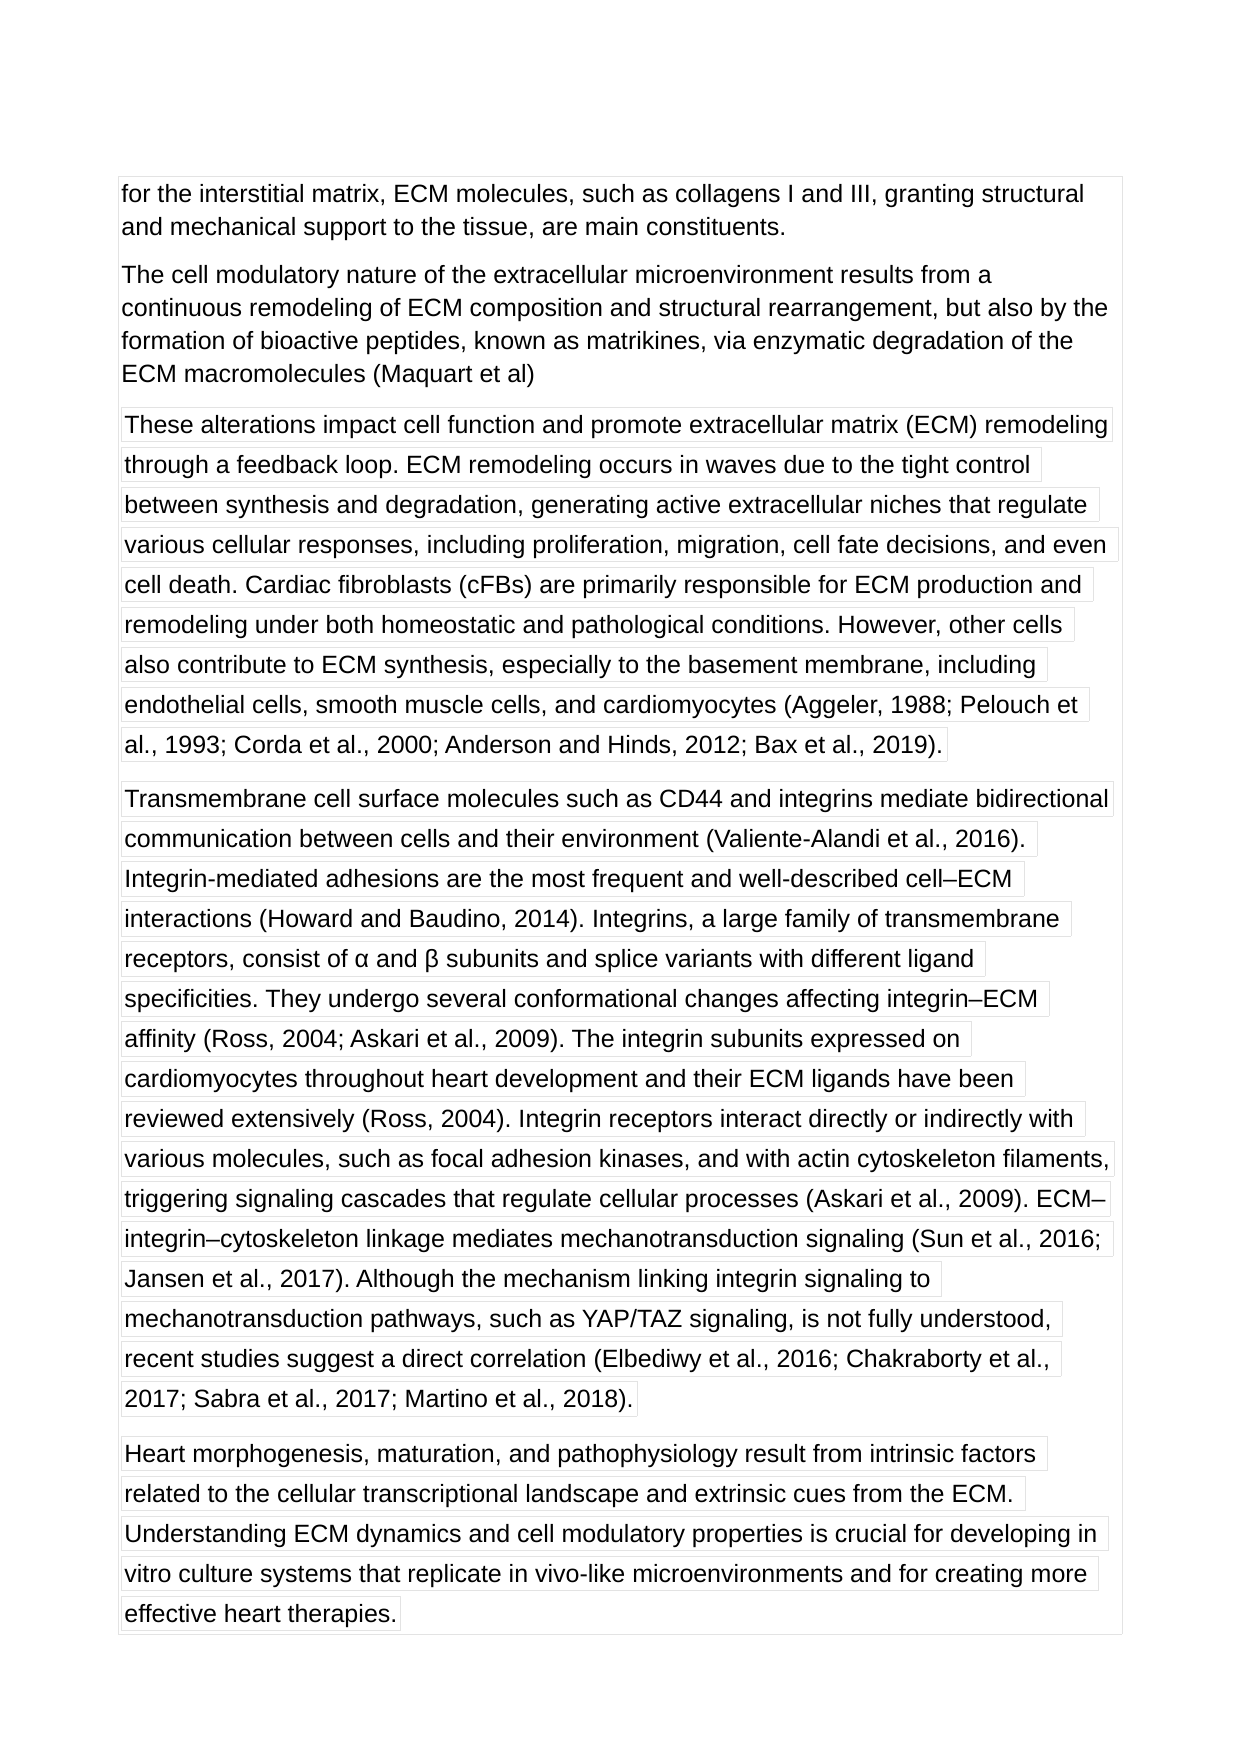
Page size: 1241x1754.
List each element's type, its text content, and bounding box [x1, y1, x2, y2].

text Heart morphogenesis, maturation, and pathophysiology result from intrinsic factors related to the cellular transcriptional landscape and extrinsic cues from the ECM. Understanding ECM dynamics and cell modulatory properties is crucial for developing in vitro culture systems that replicate in vivo-like microenvironments and for creating more effective heart therapies. [119, 1433, 1122, 1634]
text for the interstitial matrix, ECM molecules, such as collagens I and III, granting structural and mechanical support to the tissue, are main constituents. [119, 177, 1122, 241]
text The cell modulatory nature of the extracellular microenvironment results from a continuous remodeling of ECM composition and structural rearrangement, but also by the formation of bioactive peptides, known as matrikines, via enzymatic degradation of the ECM macromolecules (Maquart et al) [119, 257, 1122, 388]
text These alterations impact cell function and promote extracellular matrix (ECM) remodeling through a feedback loop. ECM remodeling occurs in waves due to the tight control between synthesis and degradation, generating active extracellular niches that regulate various cellular responses, including proliferation, migration, cell fate decisions, and even cell death. Cardiac fibroblasts (cFBs) are primarily responsible for ECM production and remodeling under both homeostatic and pathological conditions. However, other cells also contribute to ECM synthesis, especially to the basement membrane, including endothelial cells, smooth muscle cells, and cardiomyocytes (Aggeler, 1988; Pelouch et al., 1993; Corda et al., 2000; Anderson and Hinds, 2012; Bax et al., 2019). [119, 404, 1122, 761]
text Transmembrane cell surface molecules such as CD44 and integrins mediate bidirectional communication between cells and their environment (Valiente-Alandi et al., 2016). Integrin-mediated adhesions are the most frequent and well-described cell–ECM interactions (Howard and Baudino, 2014). Integrins, a large family of transmembrane receptors, consist of α and β subunits and splice variants with different ligand specificities. They undergo several conformational changes affecting integrin–ECM affinity (Ross, 2004; Askari et al., 2009). The integrin subunits expressed on cardiomyocytes throughout heart development and their ECM ligands have been reviewed extensively (Ross, 2004). Integrin receptors interact directly or indirectly with various molecules, such as focal adhesion kinases, and with actin cytoskeleton filaments, triggering signaling cascades that regulate cellular processes (Askari et al., 2009). ECM–integrin–cytoskeleton linkage mediates mechanotransduction signaling (Sun et al., 2016; Jansen et al., 2017). Although the mechanism linking integrin signaling to mechanotransduction pathways, such as YAP/TAZ signaling, is not fully understood, recent studies suggest a direct correlation (Elbediwy et al., 2016; Chakraborty et al., 2017; Sabra et al., 2017; Martino et al., 2018). [119, 778, 1122, 1416]
